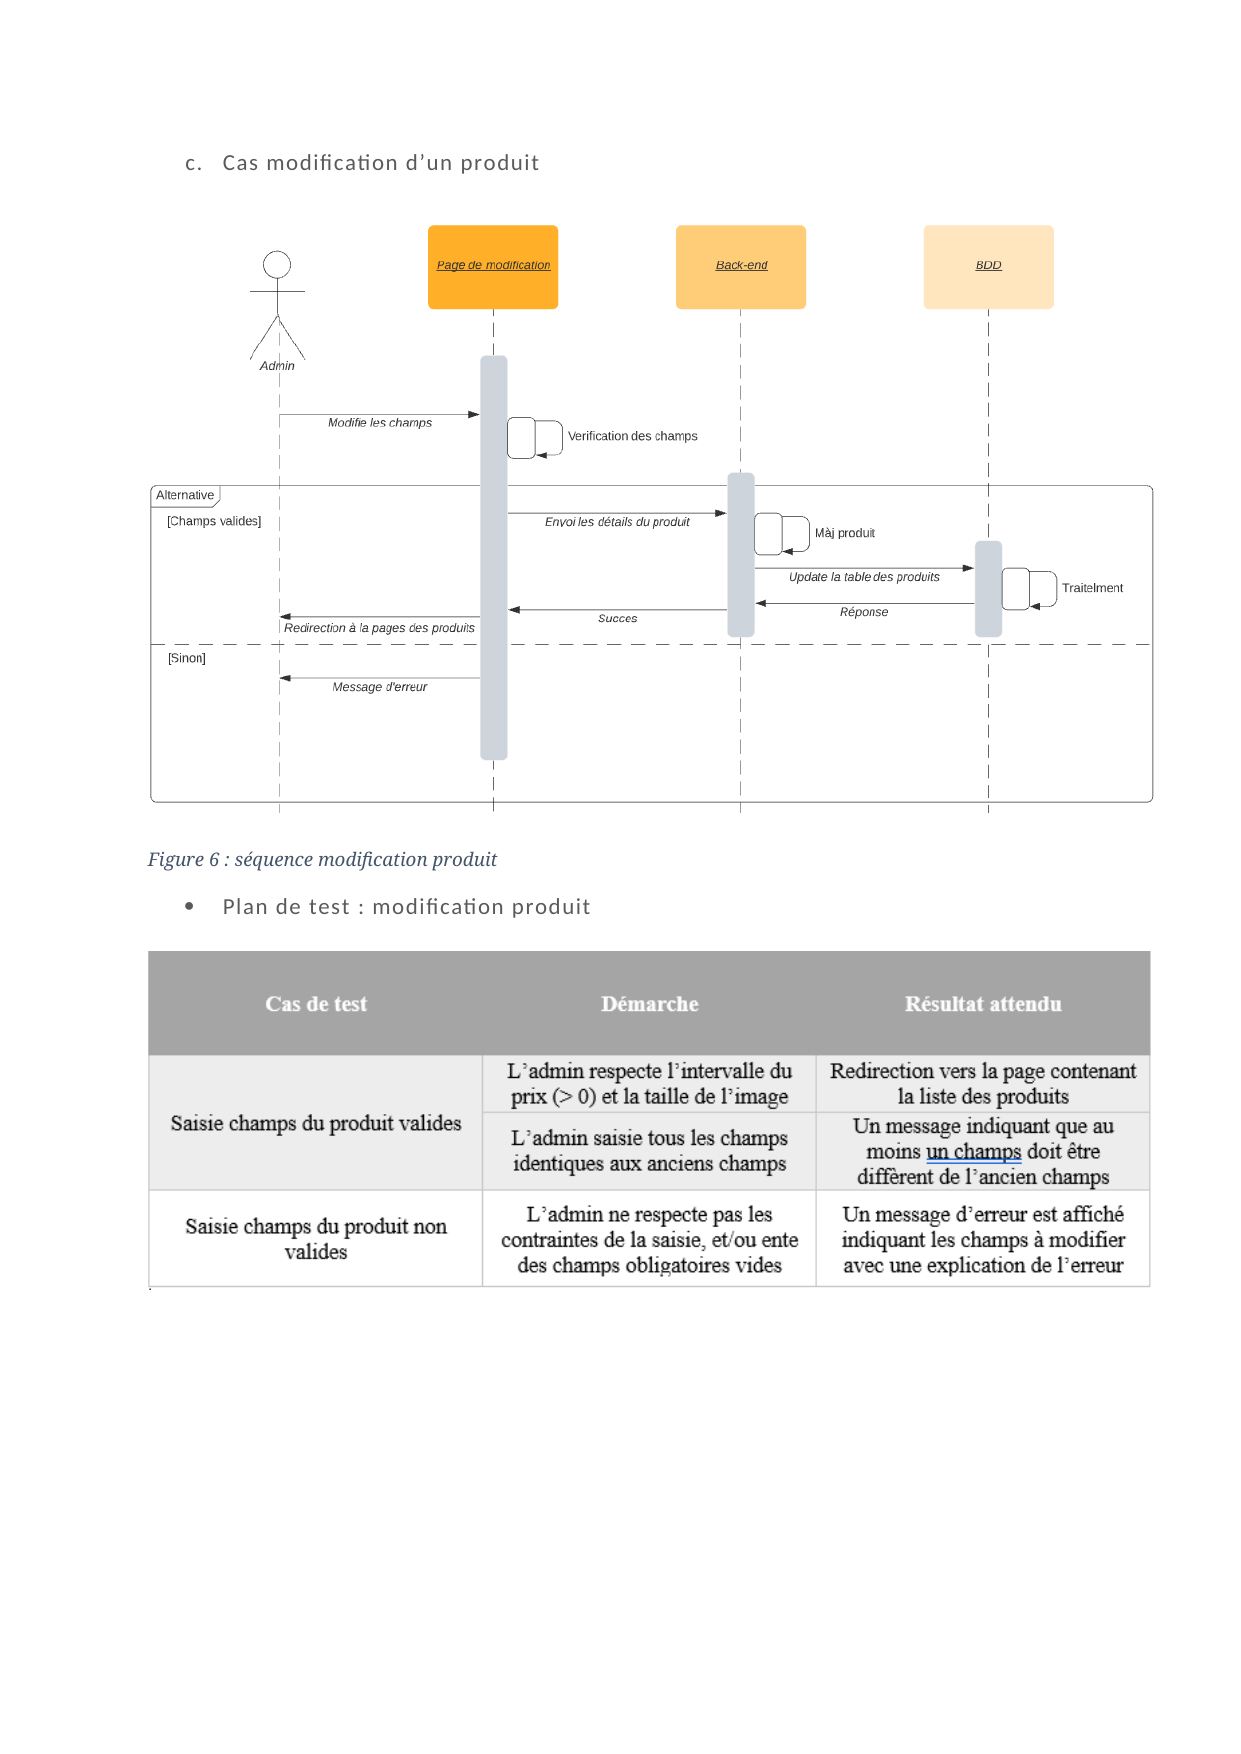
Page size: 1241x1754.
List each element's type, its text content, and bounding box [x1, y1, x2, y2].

text Figure 6 : séquence modification produit [148, 846, 1093, 872]
picture [118, 206, 1168, 813]
subtitle Plan de test : modification produit [185, 892, 1093, 921]
subtitle Cas modification d’un produit [185, 148, 1093, 176]
picture [147, 951, 1152, 1290]
